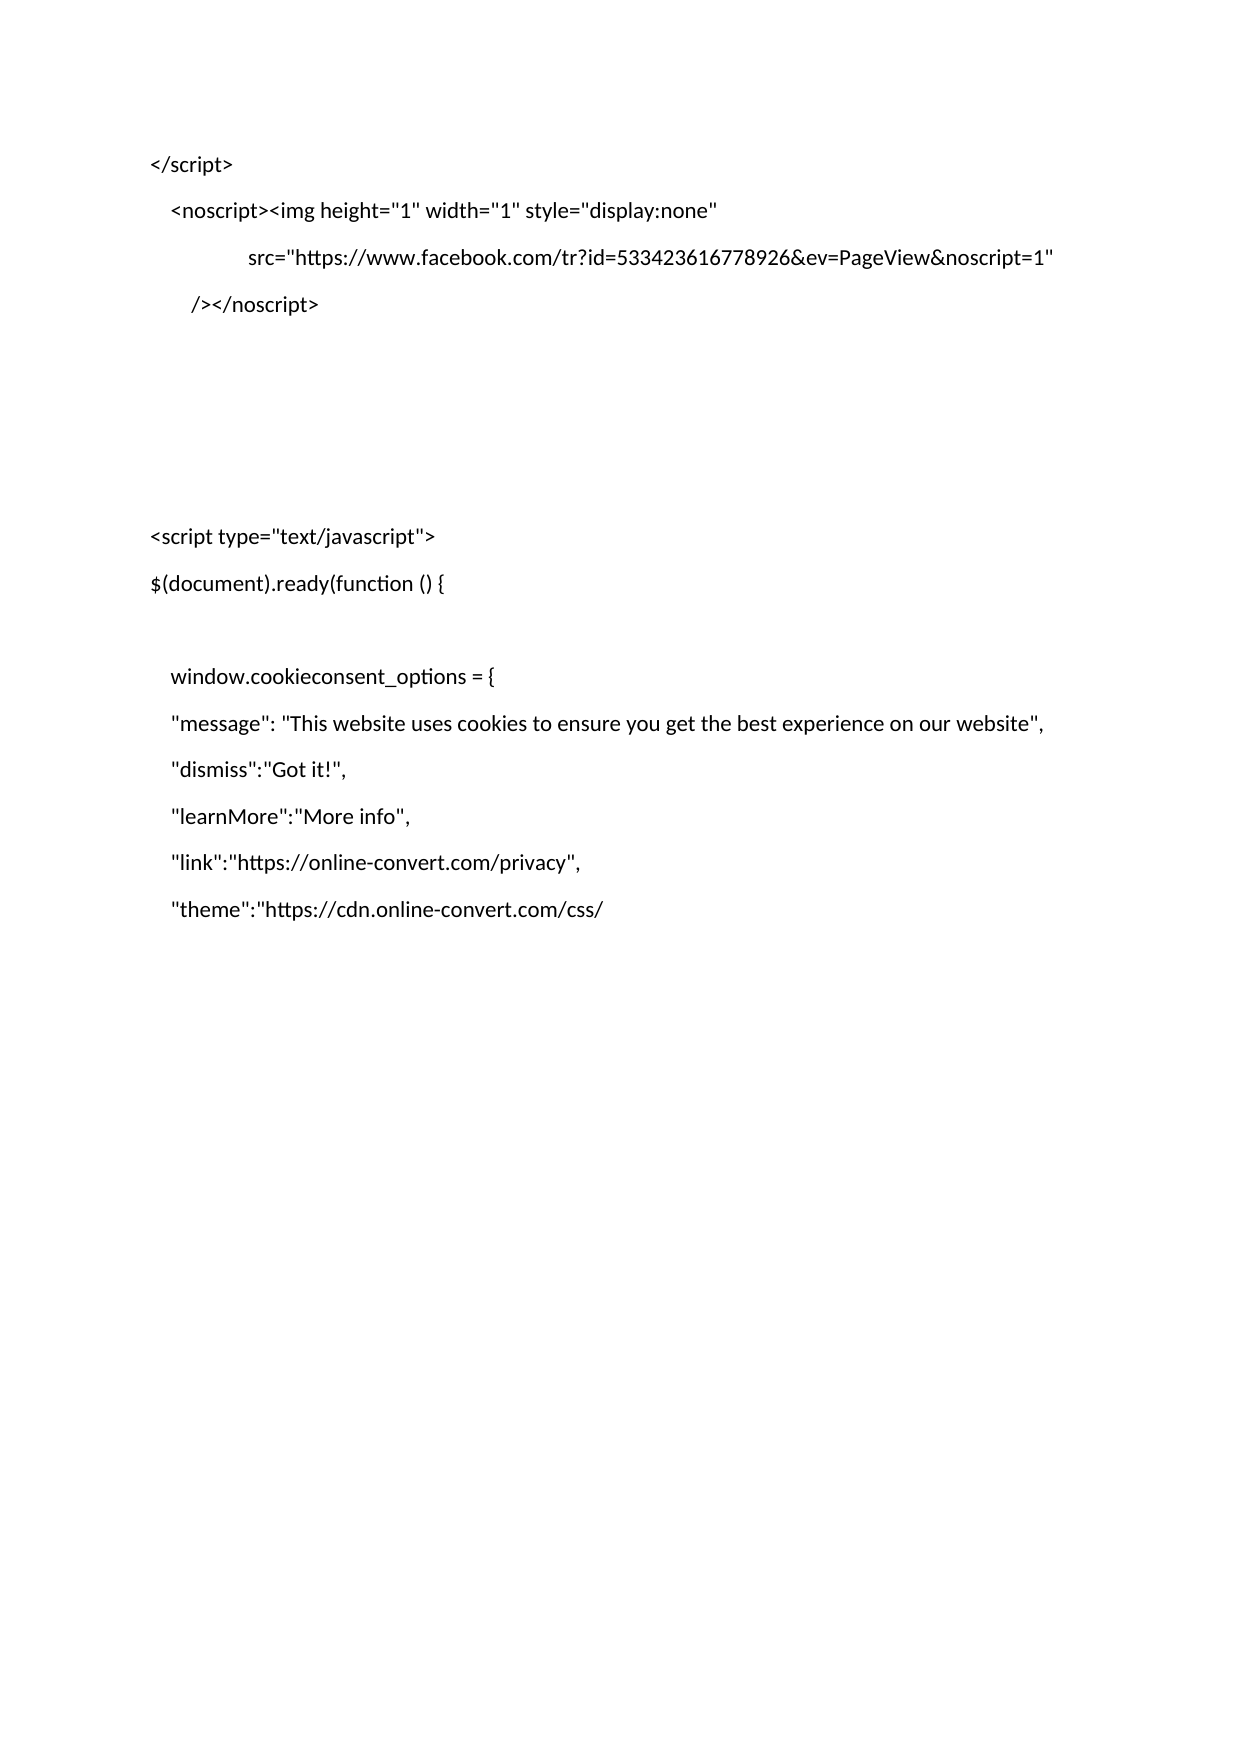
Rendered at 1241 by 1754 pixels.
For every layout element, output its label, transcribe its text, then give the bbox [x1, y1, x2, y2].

text </script> [150, 150, 1090, 178]
text window.cookieconsent_options = { [150, 662, 1090, 690]
text src="https://www.facebook.com/tr?id=533423616778926&ev=PageView&noscript=1" [150, 243, 1090, 271]
text "dismiss":"Got it!", [150, 755, 1090, 783]
text "link":"https://online-convert.com/privacy", [150, 848, 1090, 876]
text "theme":"https://cdn.online-convert.com/css/ [150, 895, 1090, 923]
text /></noscript> [150, 290, 1090, 318]
text <noscript><img height="1" width="1" style="display:none" [150, 197, 1090, 224]
text "message": "This website uses cookies to ensure you get the best experience on our website", [150, 709, 1090, 737]
text <script type="text/javascript"> [150, 522, 1090, 551]
text $(document).ready(function () { [150, 569, 1090, 597]
text "learnMore":"More info", [150, 802, 1090, 830]
